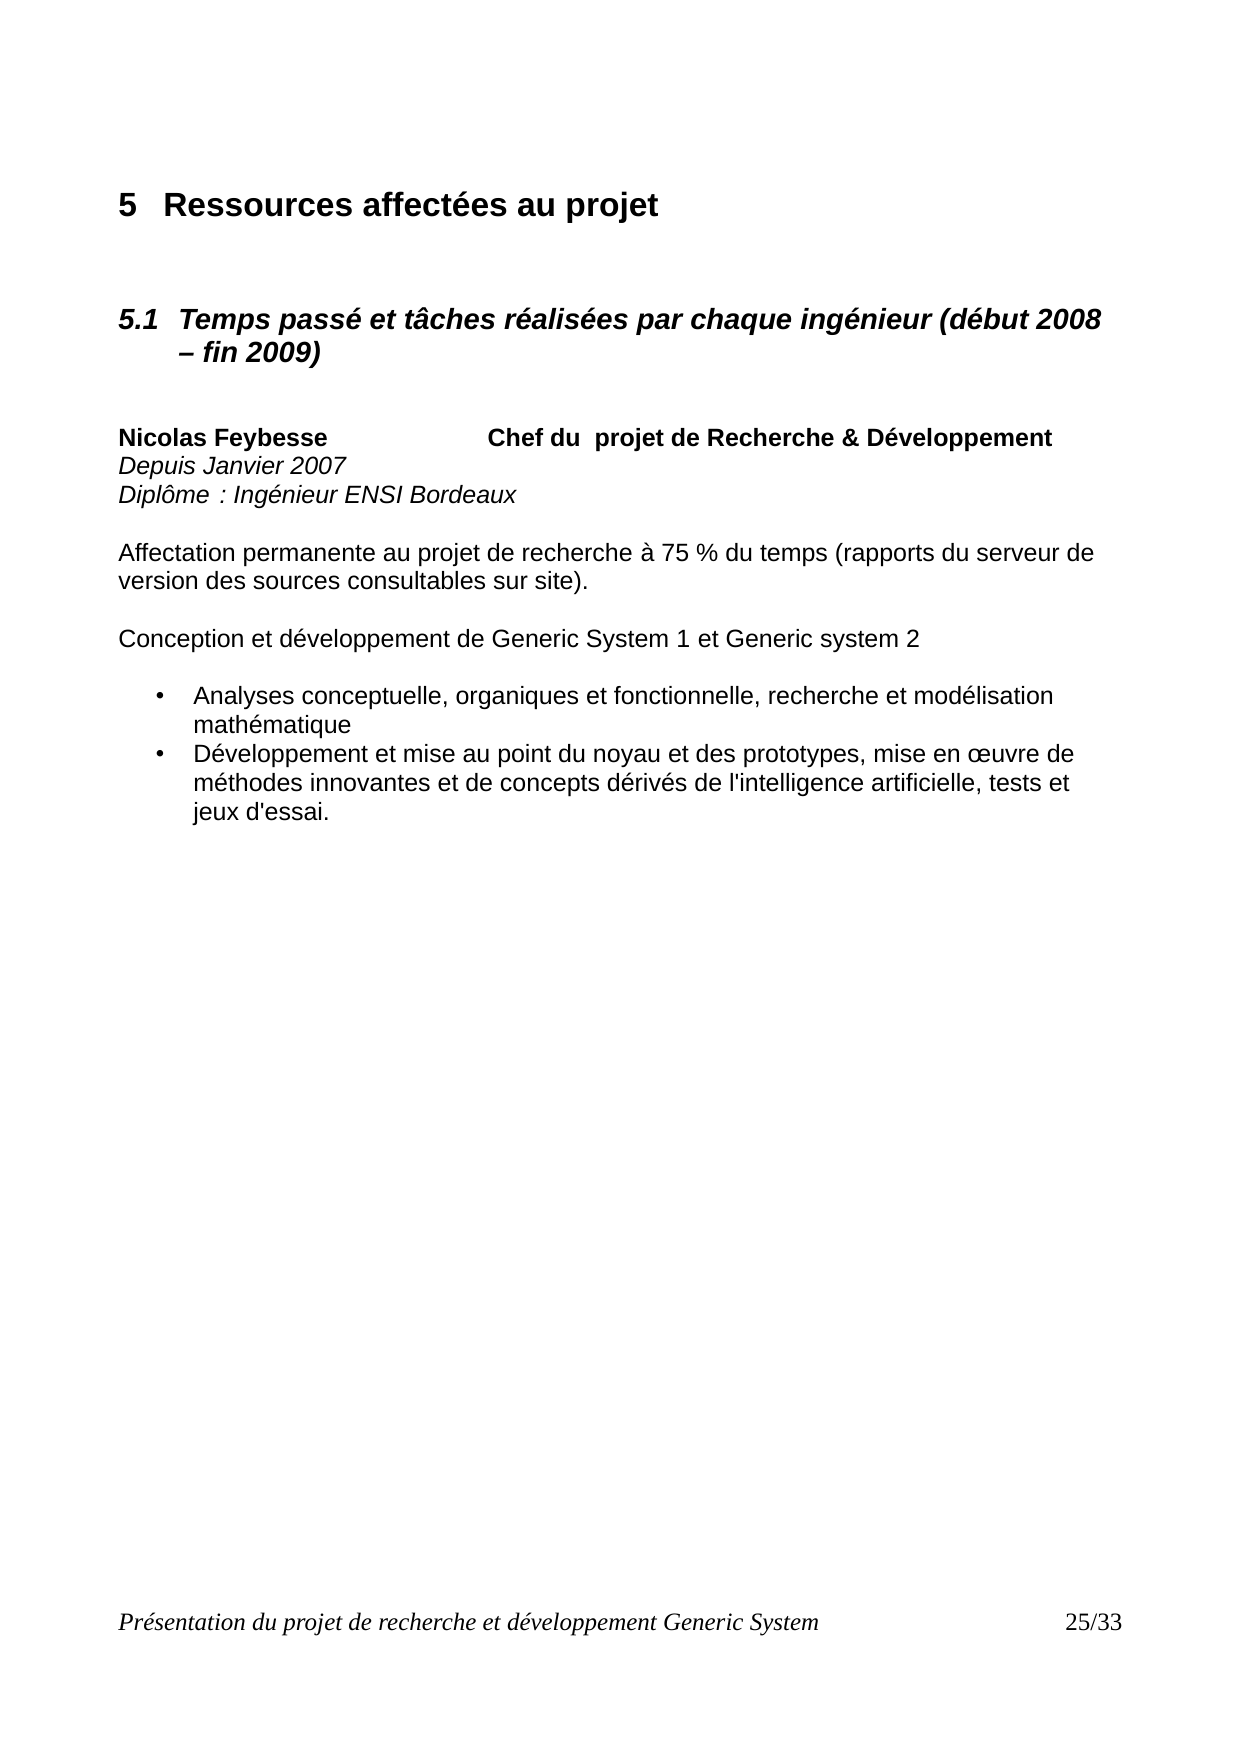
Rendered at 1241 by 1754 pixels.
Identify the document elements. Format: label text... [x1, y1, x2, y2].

text Nicolas Feybesse Chef du projet de Recherche & Développement [118, 423, 1122, 451]
list Développement et mise au point du noyau et des prototypes, mise en œuvre de méthodes innovantes et de concepts dérivés de l'intelligence artificielle, tests et jeux d'essai. [156, 739, 1122, 825]
text Conception et développement de Generic System 1 et Generic system 2 [118, 624, 1122, 653]
text Depuis Janvier 2007 [118, 451, 1122, 480]
subtitle Ressources affectées au projet [118, 184, 1122, 223]
subtitle Temps passé et tâches réalisées par chaque ingénieur (début 2008 – fin 2009) [118, 302, 1122, 369]
text Diplôme : Ingénieur ENSI Bordeaux [118, 480, 1122, 509]
list Analyses conceptuelle, organiques et fonctionnelle, recherche et modélisation mathématique [156, 681, 1122, 739]
text Affectation permanente au projet de recherche à 75 % du temps (rapports du serveur de version des sources consultables sur site). [118, 538, 1122, 595]
